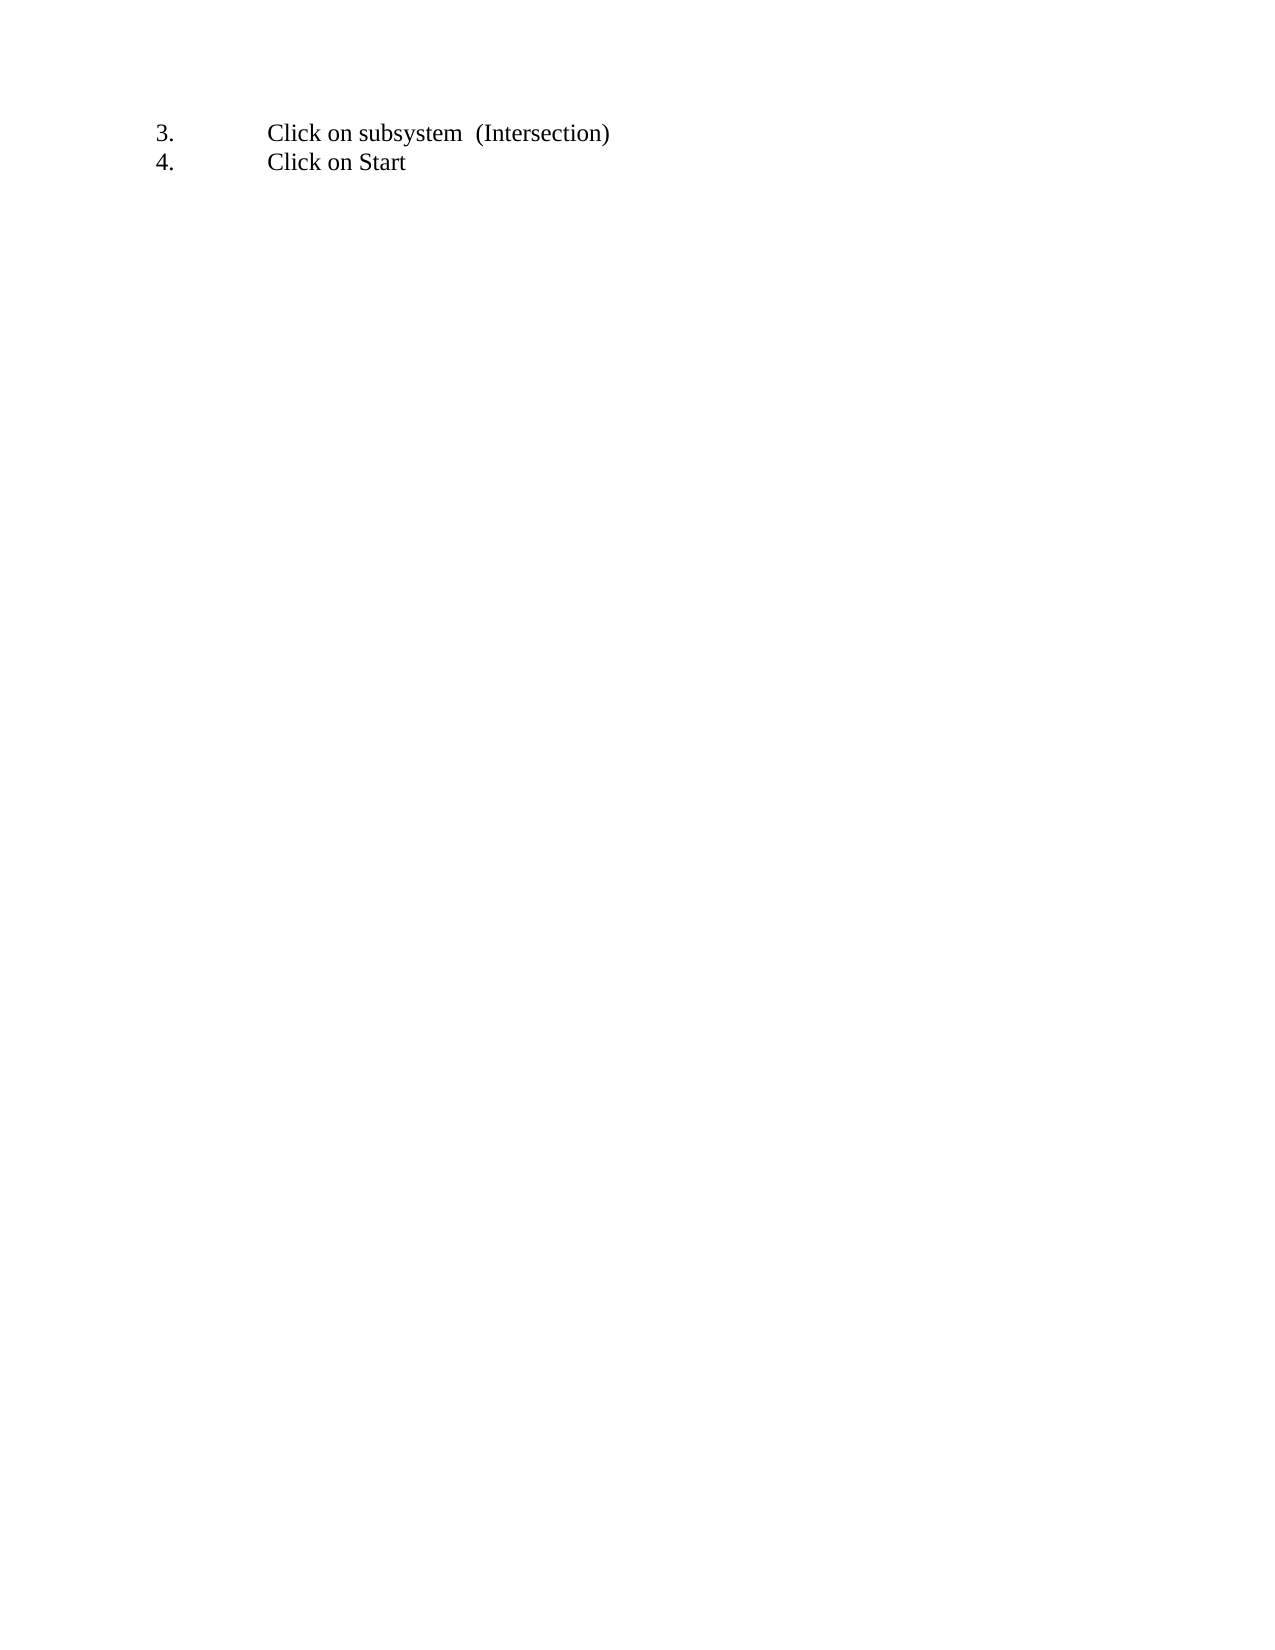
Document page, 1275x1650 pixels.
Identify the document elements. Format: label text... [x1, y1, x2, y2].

list Click on Start [156, 147, 1157, 176]
list Click on subsystem (Intersection) [156, 118, 1157, 147]
